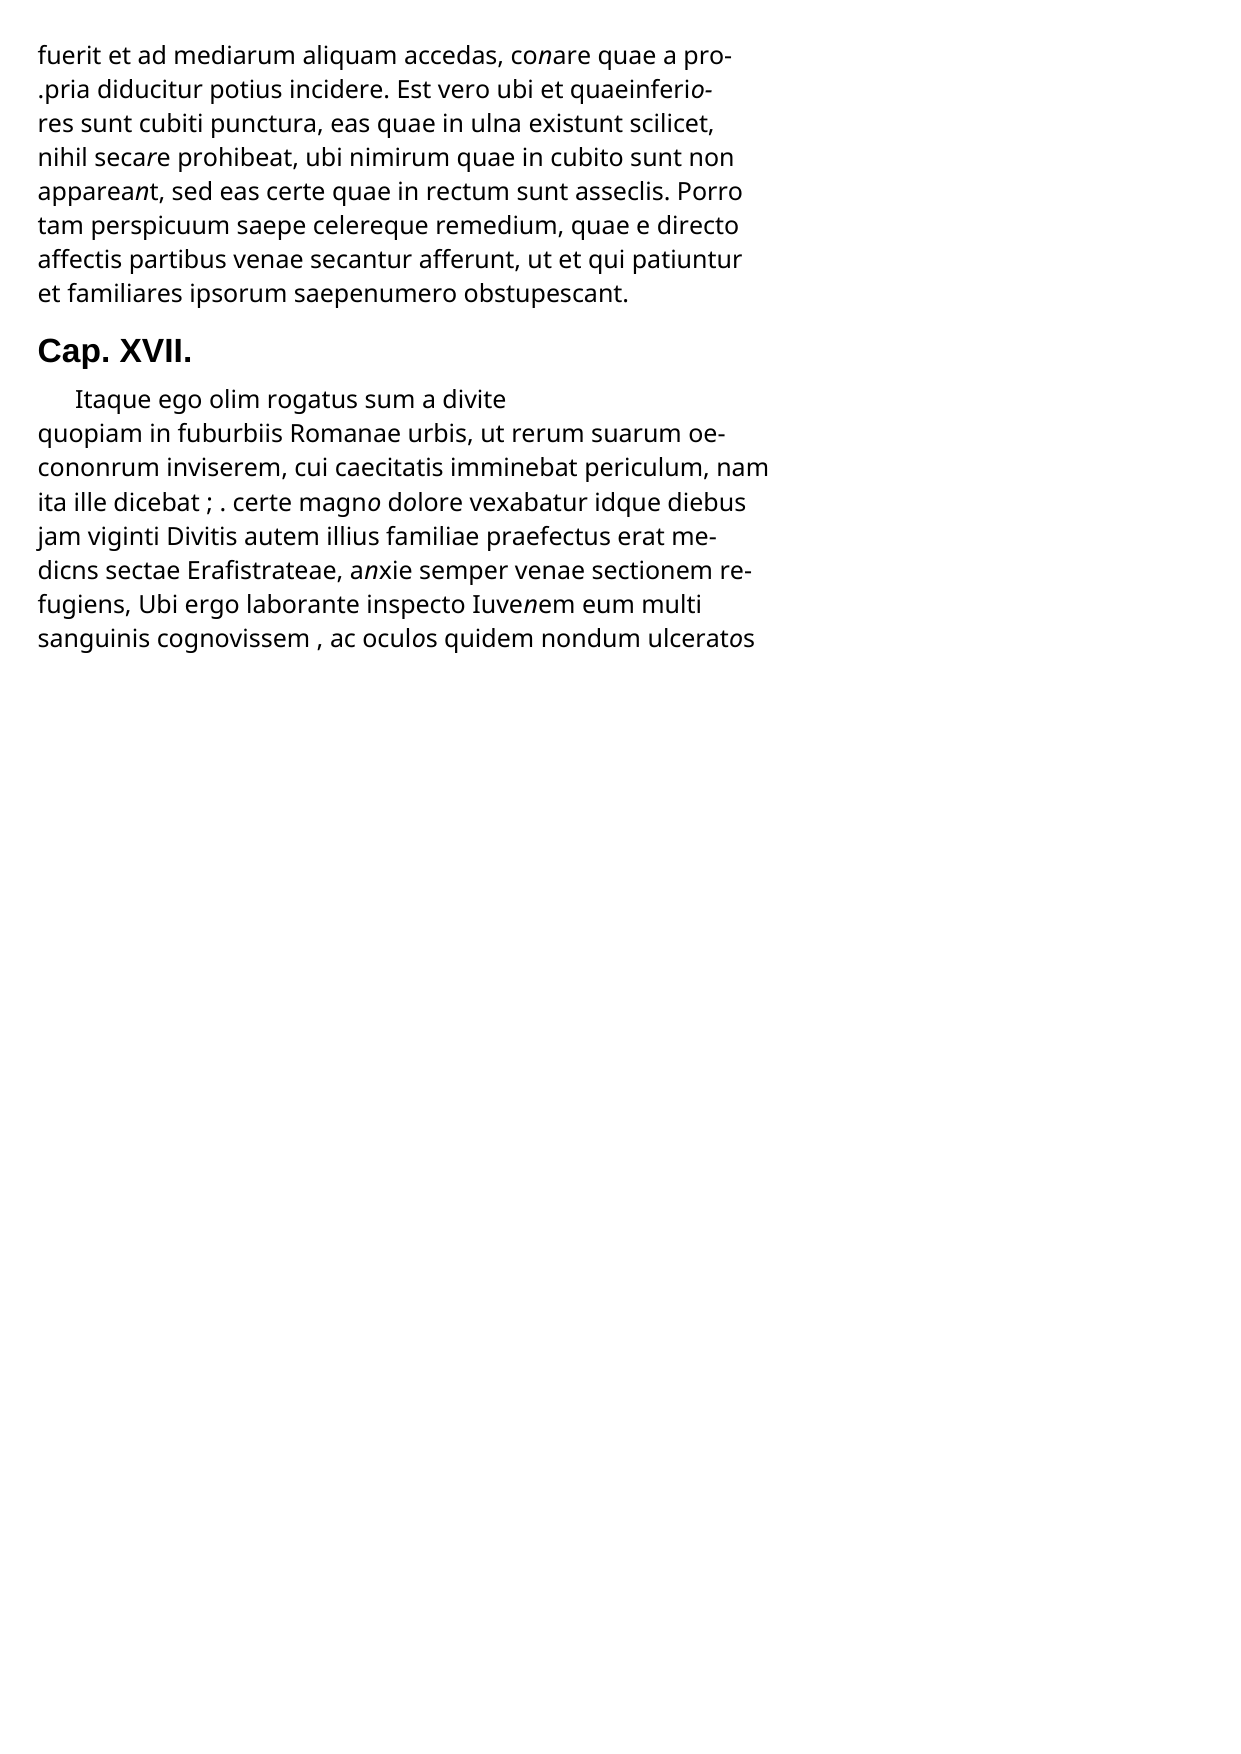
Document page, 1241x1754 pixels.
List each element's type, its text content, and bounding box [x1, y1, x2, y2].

text Itaque ego olim rogatus sum a divite quopiam in fuburbiis Romanae urbis, ut rerum suarum oe- cononrum inviserem, cui caecitatis imminebat periculum, nam ita ille dicebat ; . certe magno dolore vexabatur idque diebus jam viginti Divitis autem illius familiae praefectus erat me- dicns sectae Erafistrateae, anxie semper venae sectionem re- fugiens, Ubi ergo laborante inspecto Iuvenem eum multi sanguinis cognovissem , ac oculos quidem nondum ulceratos [37, 382, 1203, 654]
subtitle Cap. XVII. [37, 331, 1203, 369]
text fuerit et ad mediarum aliquam accedas, conare quae a pro- .pria diducitur potius incidere. Est vero ubi et quaeinferio- res sunt cubiti punctura, eas quae in ulna existunt scilicet, nihil secare prohibeat, ubi nimirum quae in cubito sunt non appareant, sed eas certe quae in rectum sunt asseclis. Porro tam perspicuum saepe celereque remedium, quae e directo affectis partibus venae secantur afferunt, ut et qui patiuntur et familiares ipsorum saepenumero obstupescant. [37, 37, 1203, 310]
